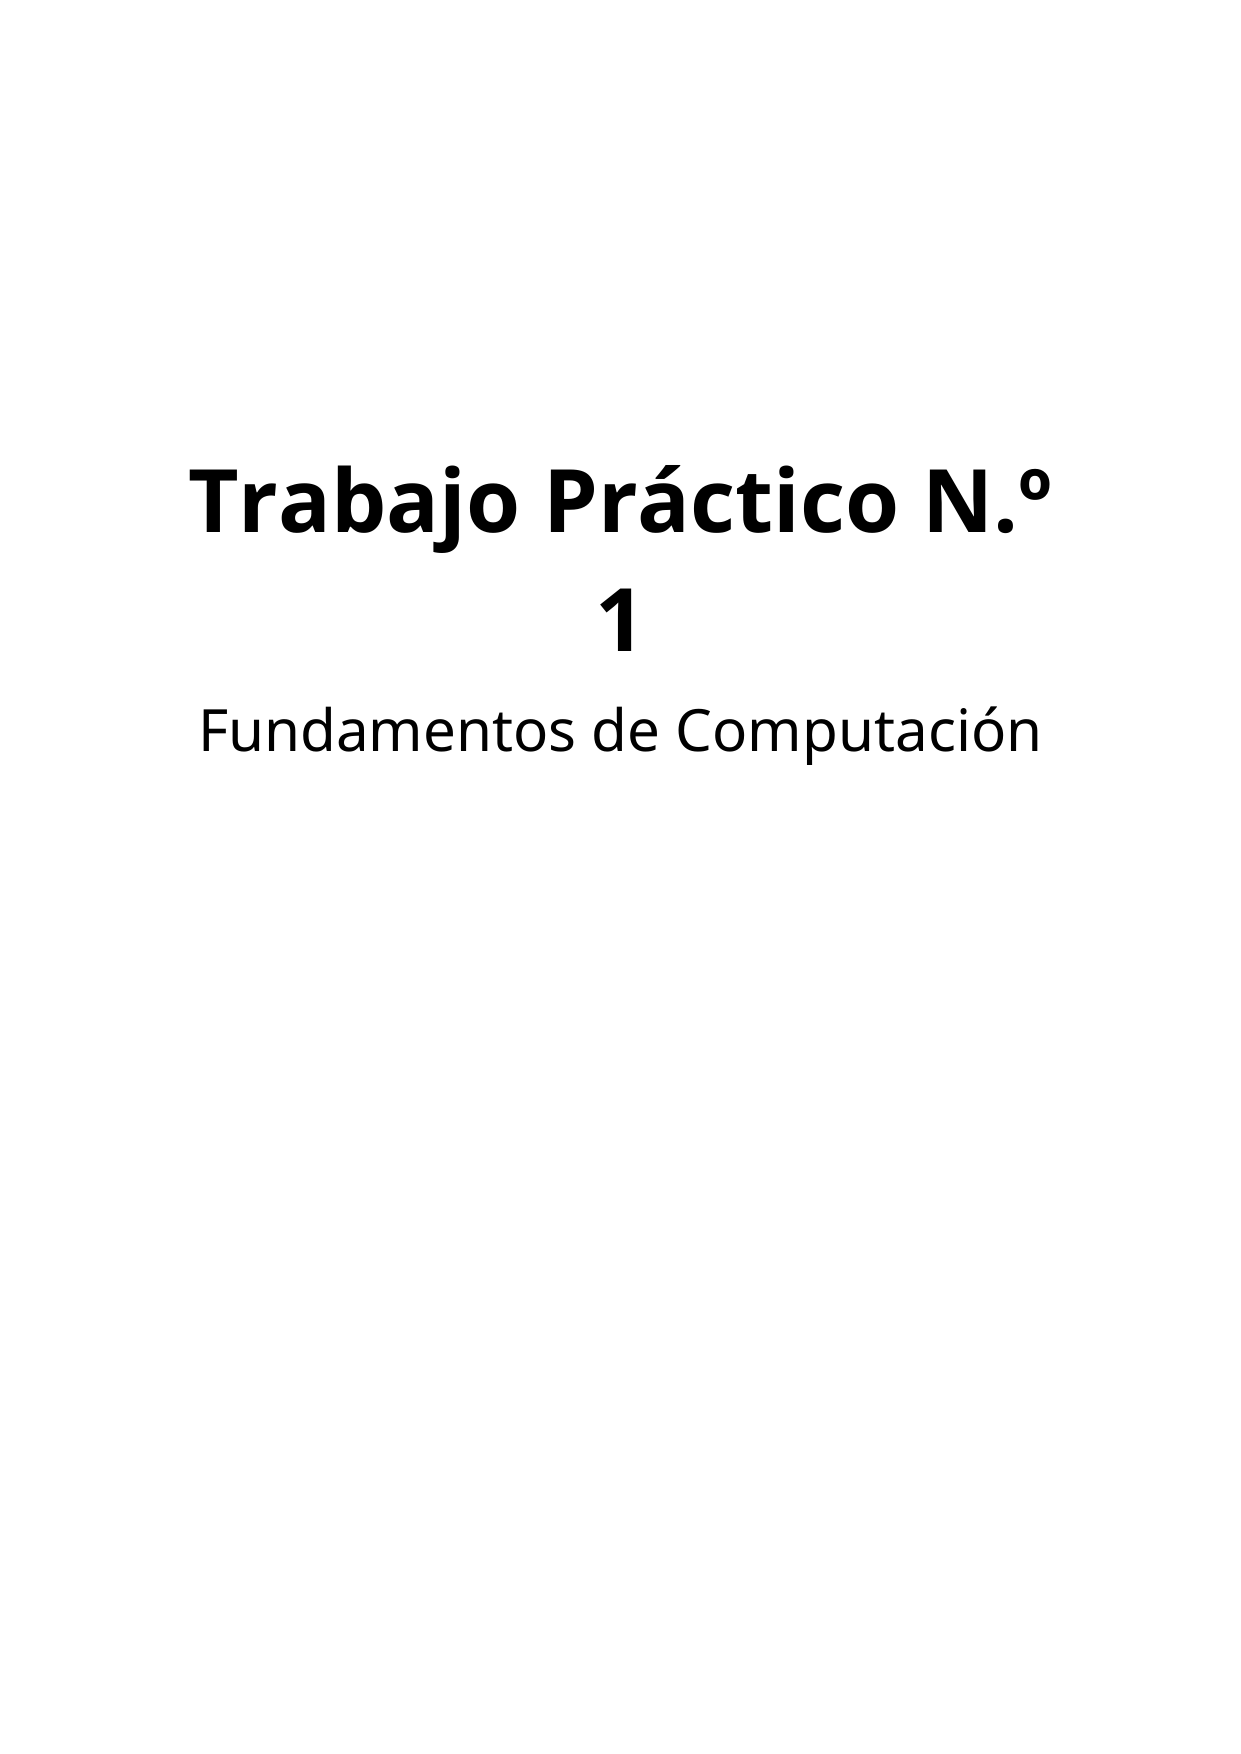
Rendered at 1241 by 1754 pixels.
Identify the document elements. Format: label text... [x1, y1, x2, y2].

subtitle Fundamentos de Computación [177, 689, 1063, 769]
title Trabajo Práctico N.º 1 [177, 439, 1063, 677]
